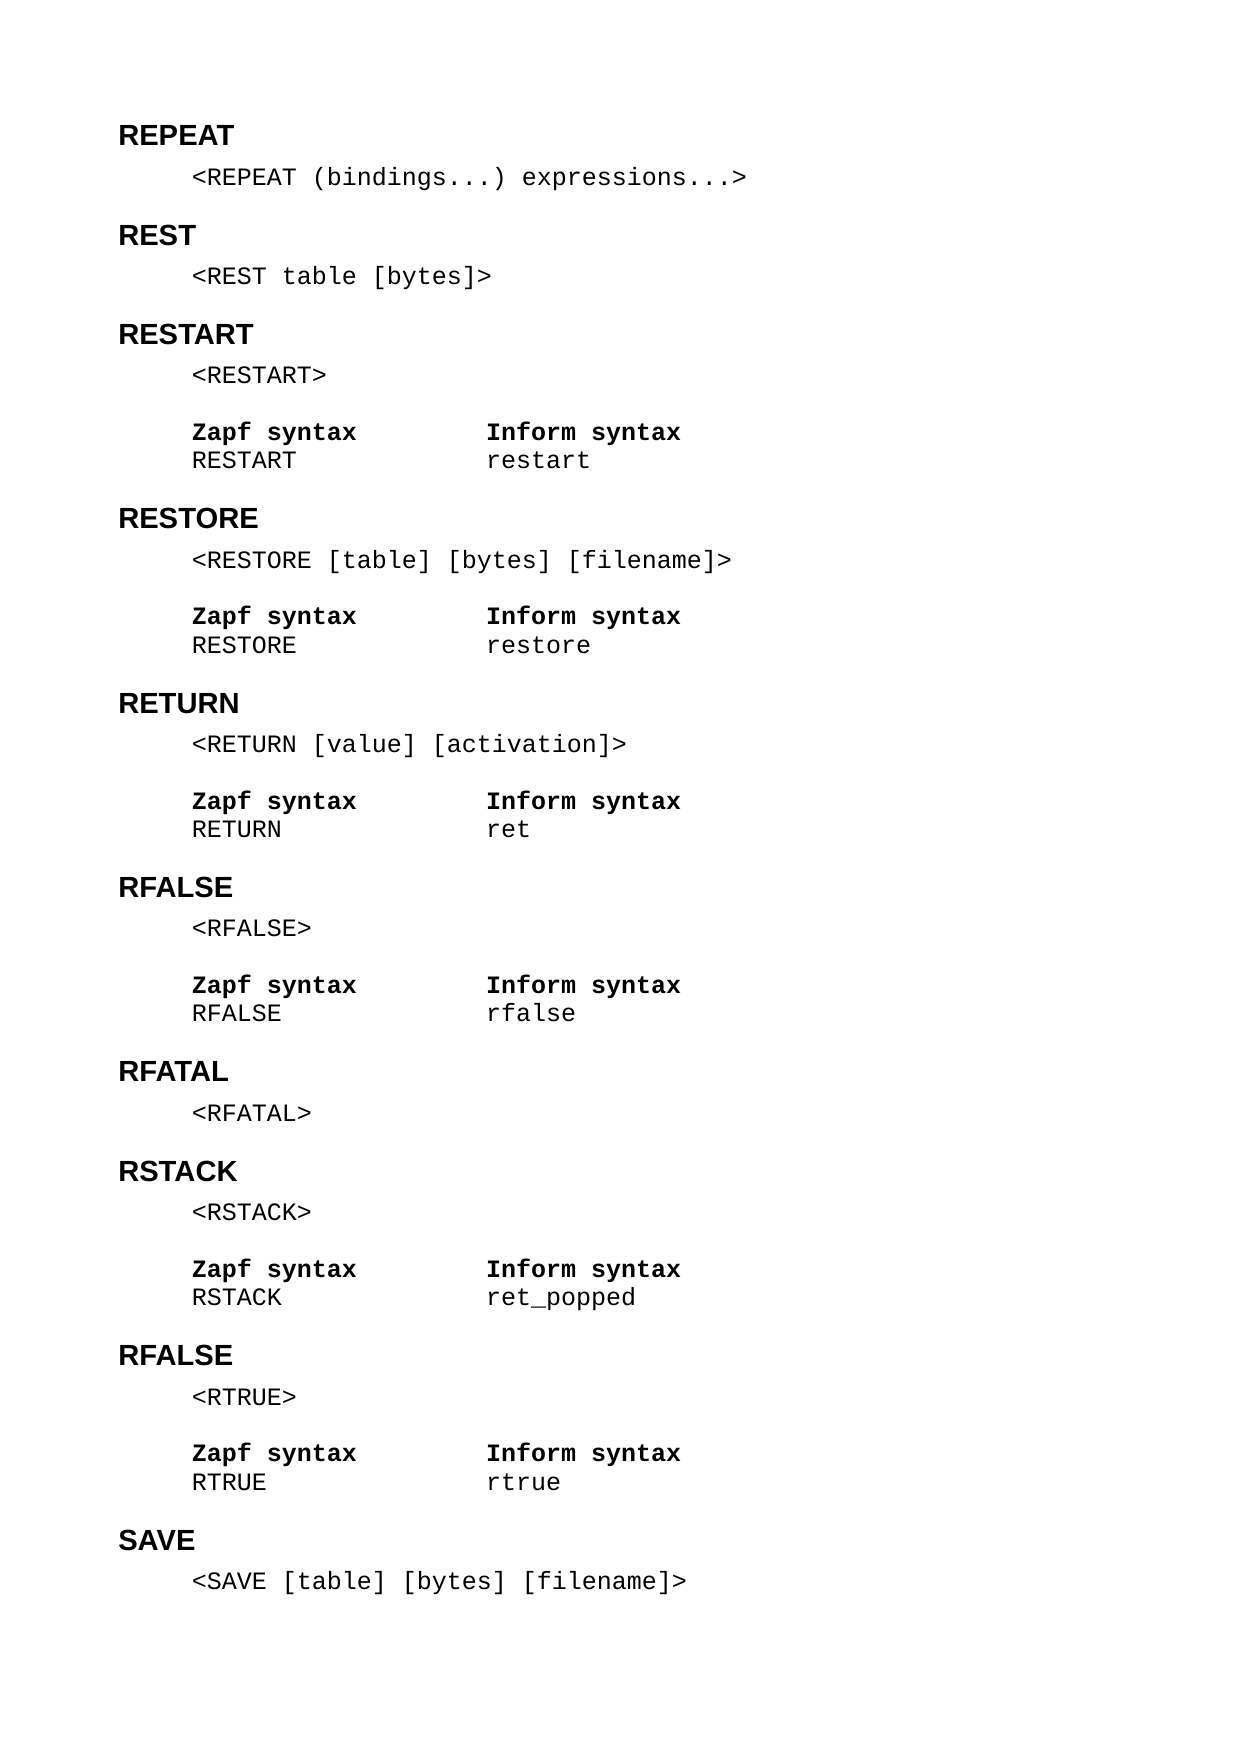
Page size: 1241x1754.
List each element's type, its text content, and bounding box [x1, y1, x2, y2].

subtitle RFALSE [118, 870, 1122, 903]
text <RFALSE> [192, 916, 1122, 944]
subtitle SAVE [118, 1522, 1122, 1556]
text Zapf syntax Inform syntax [192, 1256, 1122, 1285]
text RSTACK ret_popped [192, 1285, 1122, 1313]
text Zapf syntax Inform syntax [192, 419, 1122, 448]
subtitle RSTACK [118, 1154, 1122, 1187]
text Zapf syntax Inform syntax [192, 788, 1122, 817]
text Zapf syntax Inform syntax [192, 1441, 1122, 1469]
subtitle RFATAL [118, 1054, 1122, 1088]
text <RTRUE> [192, 1384, 1122, 1412]
text Zapf syntax Inform syntax [192, 604, 1122, 632]
subtitle REST [118, 217, 1122, 251]
subtitle RESTORE [118, 501, 1122, 535]
subtitle RESTART [118, 317, 1122, 350]
text RFALSE rfalse [192, 1001, 1122, 1029]
subtitle RETURN [118, 686, 1122, 719]
text <REST table [bytes]> [192, 263, 1122, 292]
text RTRUE rtrue [192, 1469, 1122, 1497]
text <RESTORE [table] [bytes] [filename]> [192, 547, 1122, 576]
subtitle RFALSE [118, 1338, 1122, 1372]
text <RESTART> [192, 363, 1122, 391]
text RESTART restart [192, 448, 1122, 476]
text <REPEAT (bindings...) expressions...> [192, 164, 1122, 192]
text <RETURN [value] [activation]> [192, 732, 1122, 760]
text RESTORE restore [192, 632, 1122, 661]
text <RSTACK> [192, 1200, 1122, 1228]
text RETURN ret [192, 817, 1122, 845]
text <SAVE [table] [bytes] [filename]> [192, 1568, 1122, 1597]
subtitle REPEAT [118, 118, 1122, 152]
text <RFATAL> [192, 1100, 1122, 1129]
text Zapf syntax Inform syntax [192, 973, 1122, 1001]
